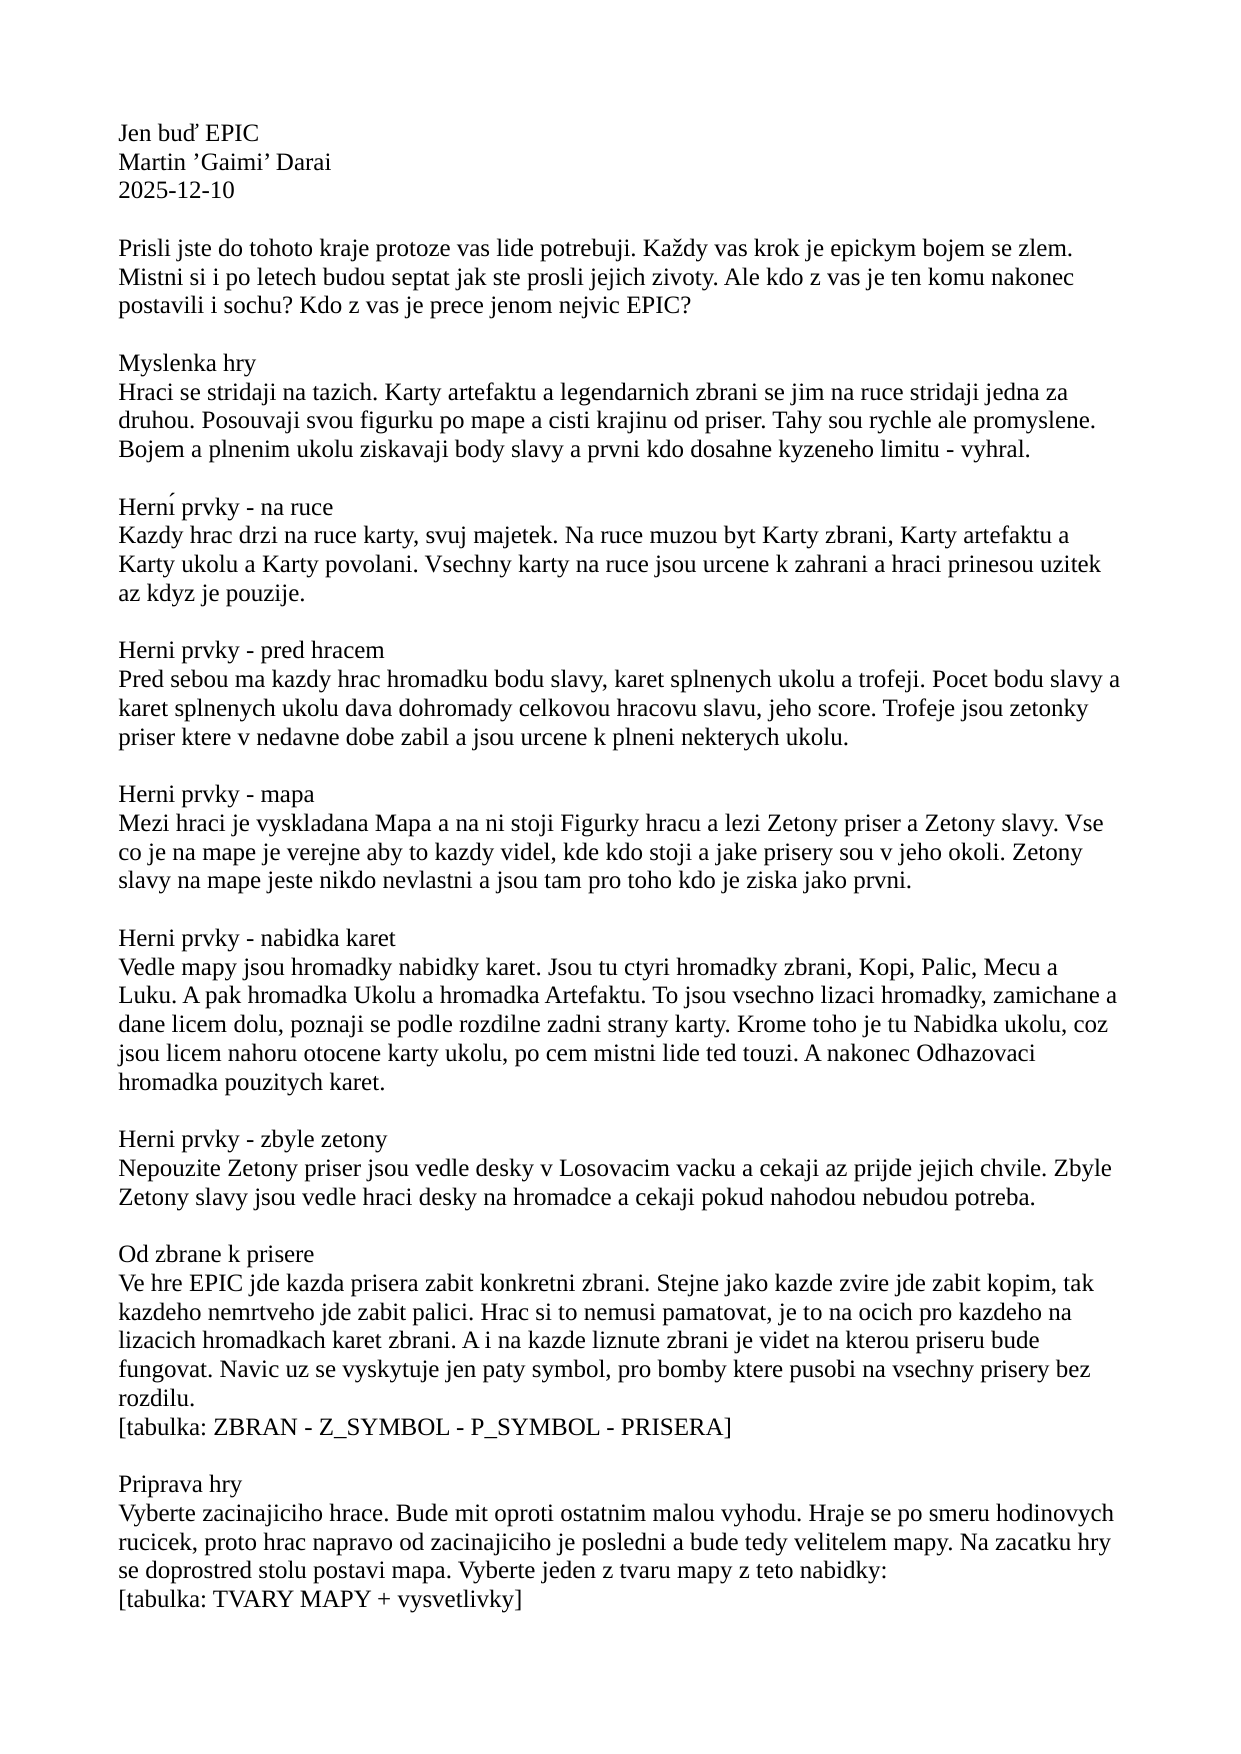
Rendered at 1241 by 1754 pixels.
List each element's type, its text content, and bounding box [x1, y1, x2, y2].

text Herni prvky - nabidka karet [118, 923, 1122, 952]
text Nepouzite Zetony priser jsou vedle desky v Losovacim vacku a cekaji az prijde jejich chvile. Zbyle Zetony slavy jsou vedle hraci desky na hromadce a cekaji pokud nahodou nebudou potreba. [118, 1153, 1122, 1211]
text Martin ’Gaimi’ Darai [118, 147, 1122, 176]
text Prisli jste do tohoto kraje protoze vas lide potrebuji. Každy vas krok je epickym bojem se zlem. Mistni si i po letech budou septat jak ste prosli jejich zivoty. Ale kdo z vas je ten komu nakonec postavili i sochu? Kdo z vas je prece jenom nejvic EPIC? [118, 233, 1122, 319]
text Herni prvky - pred hracem [118, 636, 1122, 664]
text Pred sebou ma kazdy hrac hromadku bodu slavy, karet splnenych ukolu a trofeji. Pocet bodu slavy a karet splnenych ukolu dava dohromady celkovou hracovu slavu, jeho score. Trofeje jsou zetonky priser ktere v nedavne dobe zabil a jsou urcene k plneni nekterych ukolu. [118, 664, 1122, 751]
text 2025-12-10 [118, 176, 1122, 204]
text Hraci se stridaji na tazich. Karty artefaktu a legendarnich zbrani se jim na ruce stridaji jedna za druhou. Posouvaji svou figurku po mape a cisti krajinu od priser. Tahy sou rychle ale promyslene. Bojem a plnenim ukolu ziskavaji body slavy a prvni kdo dosahne kyzeneho limitu - vyhral. [118, 377, 1122, 463]
text Vedle mapy jsou hromadky nabidky karet. Jsou tu ctyri hromadky zbrani, Kopi, Palic, Mecu a Luku. A pak hromadka Ukolu a hromadka Artefaktu. To jsou vsechno lizaci hromadky, zamichane a dane licem dolu, poznaji se podle rozdilne zadni strany karty. Krome toho je tu Nabidka ukolu, coz jsou licem nahoru otocene karty ukolu, po cem mistni lide ted touzi. A nakonec Odhazovaci hromadka pouzitych karet. [118, 952, 1122, 1096]
text Ve hre EPIC jde kazda prisera zabit konkretni zbrani. Stejne jako kazde zvire jde zabit kopim, tak kazdeho nemrtveho jde zabit palici. Hrac si to nemusi pamatovat, je to na ocich pro kazdeho na lizacich hromadkach karet zbrani. A i na kazde liznute zbrani je videt na kterou priseru bude fungovat. Navic uz se vyskytuje jen paty symbol, pro bomby ktere pusobi na vsechny prisery bez rozdilu. [118, 1268, 1122, 1412]
text Vyberte zacinajiciho hrace. Bude mit oproti ostatnim malou vyhodu. Hraje se po smeru hodinovych rucicek, proto hrac napravo od zacinajiciho je posledni a bude tedy velitelem mapy. Na zacatku hry se doprostred stolu postavi mapa. Vyberte jeden z tvaru mapy z teto nabidky: [118, 1498, 1122, 1584]
text Priprava hry [118, 1469, 1122, 1498]
text Herni prvky - zbyle zetony [118, 1124, 1122, 1153]
text Mezi hraci je vyskladana Mapa a na ni stoji Figurky hracu a lezi Zetony priser a Zetony slavy. Vse co je na mape je verejne aby to kazdy videl, kde kdo stoji a jake prisery sou v jeho okoli. Zetony slavy na mape jeste nikdo nevlastni a jsou tam pro toho kdo je ziska jako prvni. [118, 808, 1122, 894]
text [tabulka: TVARY MAPY + vysvetlivky] [118, 1584, 1122, 1613]
text Kazdy hrac drzi na ruce karty, svuj majetek. Na ruce muzou byt Karty zbrani, Karty artefaktu a Karty ukolu a Karty povolani. Vsechny karty na ruce jsou urcene k zahrani a hraci prinesou uzitek az kdyz je pouzije. [118, 521, 1122, 607]
text Hernı́ prvky - na ruce [118, 492, 1122, 521]
text [tabulka: ZBRAN - Z_SYMBOL - P_SYMBOL - PRISERA] [118, 1412, 1122, 1441]
text Myslenka hry [118, 348, 1122, 377]
text Herni prvky - mapa [118, 779, 1122, 808]
text Od zbrane k prisere [118, 1239, 1122, 1268]
text Jen buď EPIC [118, 118, 1122, 147]
